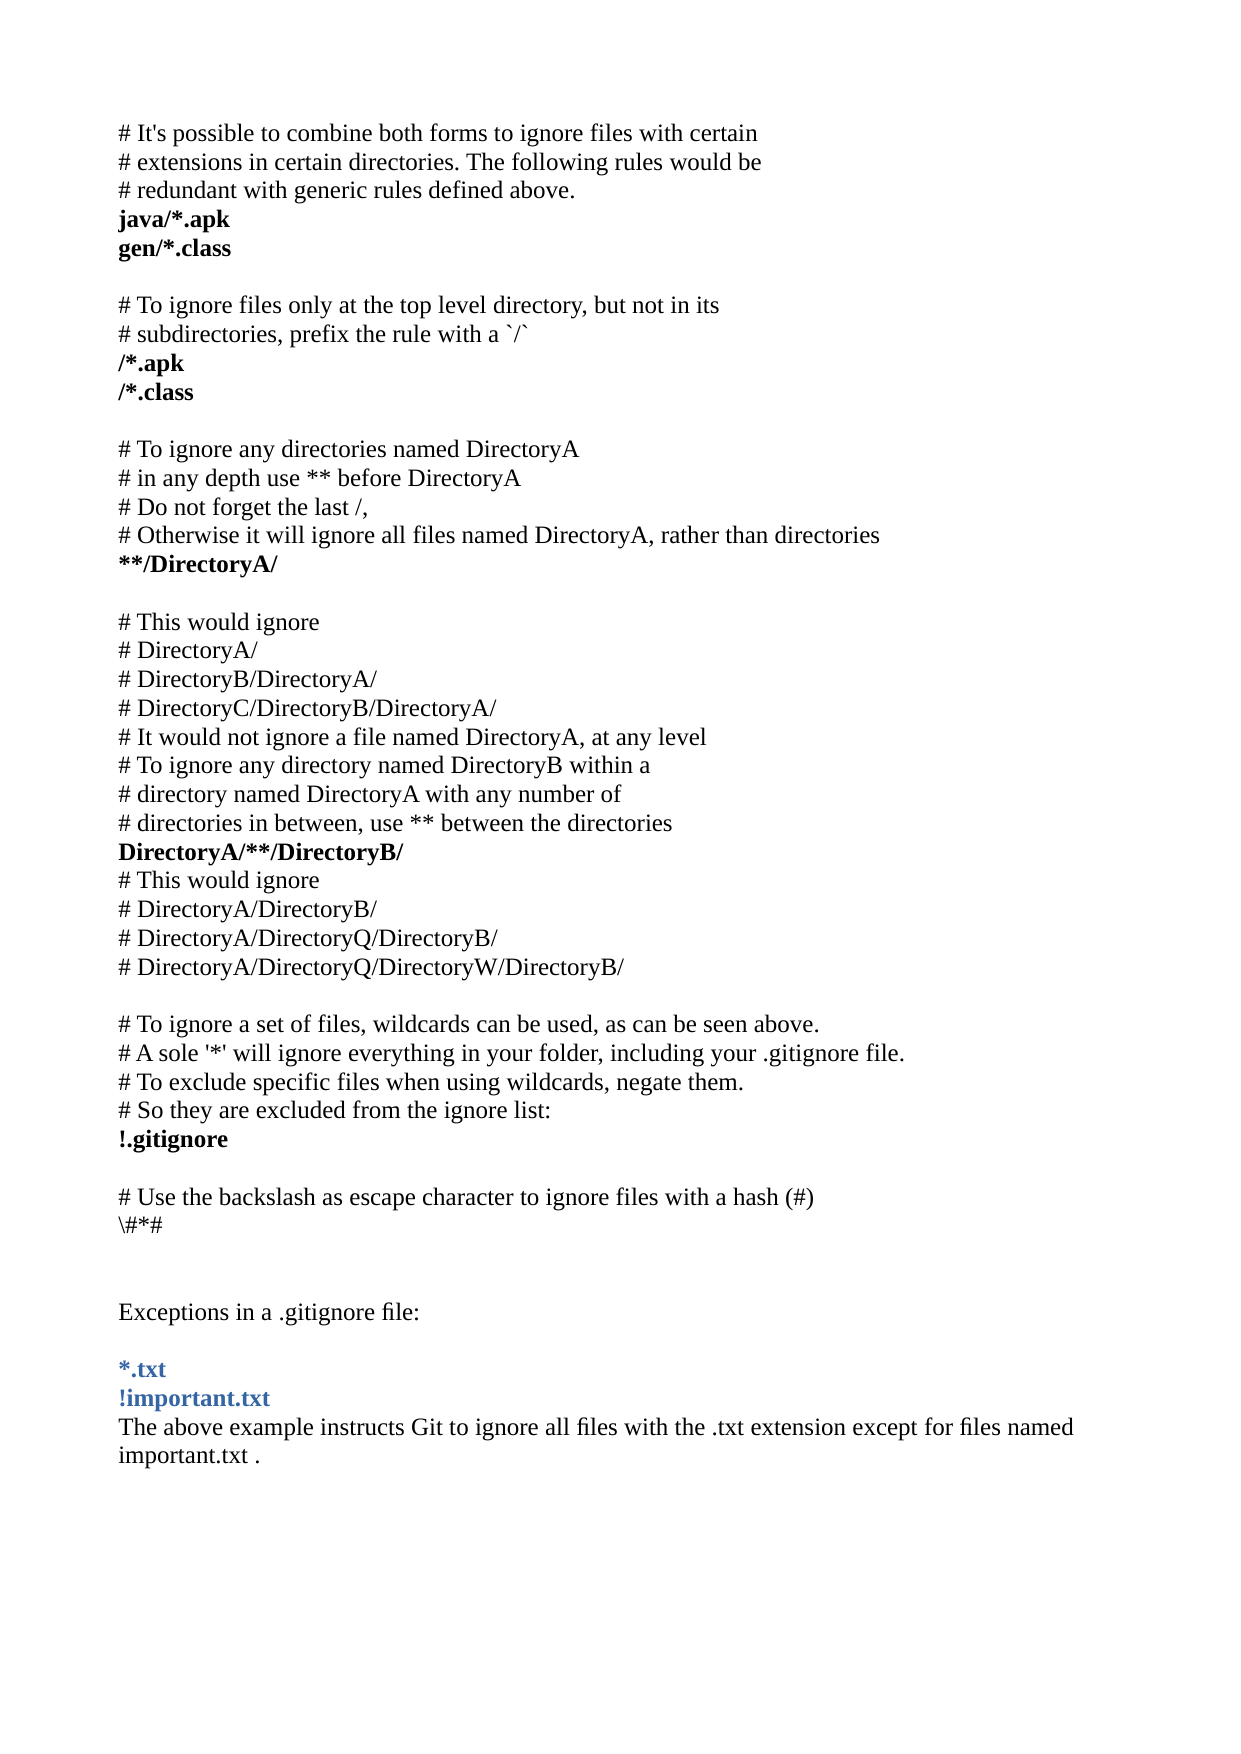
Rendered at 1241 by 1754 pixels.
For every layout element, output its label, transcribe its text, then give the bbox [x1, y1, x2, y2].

text # directory named DirectoryA with any number of [118, 779, 1122, 808]
text !.gitignore [118, 1124, 1122, 1153]
text # So they are excluded from the ignore list: [118, 1096, 1122, 1124]
text # This would ignore [118, 866, 1122, 894]
text # in any depth use ** before DirectoryA [118, 463, 1122, 492]
text # DirectoryA/ [118, 636, 1122, 664]
text # DirectoryC/DirectoryB/DirectoryA/ [118, 693, 1122, 722]
text /*.class [118, 377, 1122, 406]
text DirectoryA/**/DirectoryB/ [118, 837, 1122, 866]
text # Do not forget the last /, [118, 492, 1122, 521]
text # Use the backslash as escape character to ignore files with a hash (#) [118, 1182, 1122, 1211]
text # DirectoryA/DirectoryB/ [118, 894, 1122, 923]
text # subdirectories, prefix the rule with a `/` [118, 319, 1122, 348]
text # To ignore any directory named DirectoryB within a [118, 751, 1122, 779]
text The above example instructs Git to ignore all ﬁles with the .txt extension except for ﬁles named important.txt . [118, 1412, 1122, 1469]
text Exceptions in a .gitignore ﬁle: [118, 1297, 1122, 1326]
text java/*.apk [118, 204, 1122, 233]
text \#*# [118, 1211, 1122, 1239]
text # DirectoryA/DirectoryQ/DirectoryB/ [118, 923, 1122, 952]
text # This would ignore [118, 607, 1122, 636]
text # It would not ignore a file named DirectoryA, at any level [118, 722, 1122, 751]
text # To exclude specific files when using wildcards, negate them. [118, 1067, 1122, 1096]
text # directories in between, use ** between the directories [118, 808, 1122, 837]
text # To ignore a set of files, wildcards can be used, as can be seen above. [118, 1009, 1122, 1038]
text **/DirectoryA/ [118, 549, 1122, 578]
text # Otherwise it will ignore all files named DirectoryA, rather than directories [118, 521, 1122, 549]
text # extensions in certain directories. The following rules would be [118, 147, 1122, 176]
text # DirectoryB/DirectoryA/ [118, 664, 1122, 693]
text *.txt [118, 1354, 1122, 1383]
text !important.txt [118, 1383, 1122, 1412]
text # To ignore files only at the top level directory, but not in its [118, 291, 1122, 319]
text # DirectoryA/DirectoryQ/DirectoryW/DirectoryB/ [118, 952, 1122, 981]
text /*.apk [118, 348, 1122, 377]
text # redundant with generic rules defined above. [118, 176, 1122, 204]
text # It's possible to combine both forms to ignore files with certain [118, 118, 1122, 147]
text # To ignore any directories named DirectoryA [118, 434, 1122, 463]
text gen/*.class [118, 233, 1122, 262]
text # A sole '*' will ignore everything in your folder, including your .gitignore file. [118, 1038, 1122, 1067]
